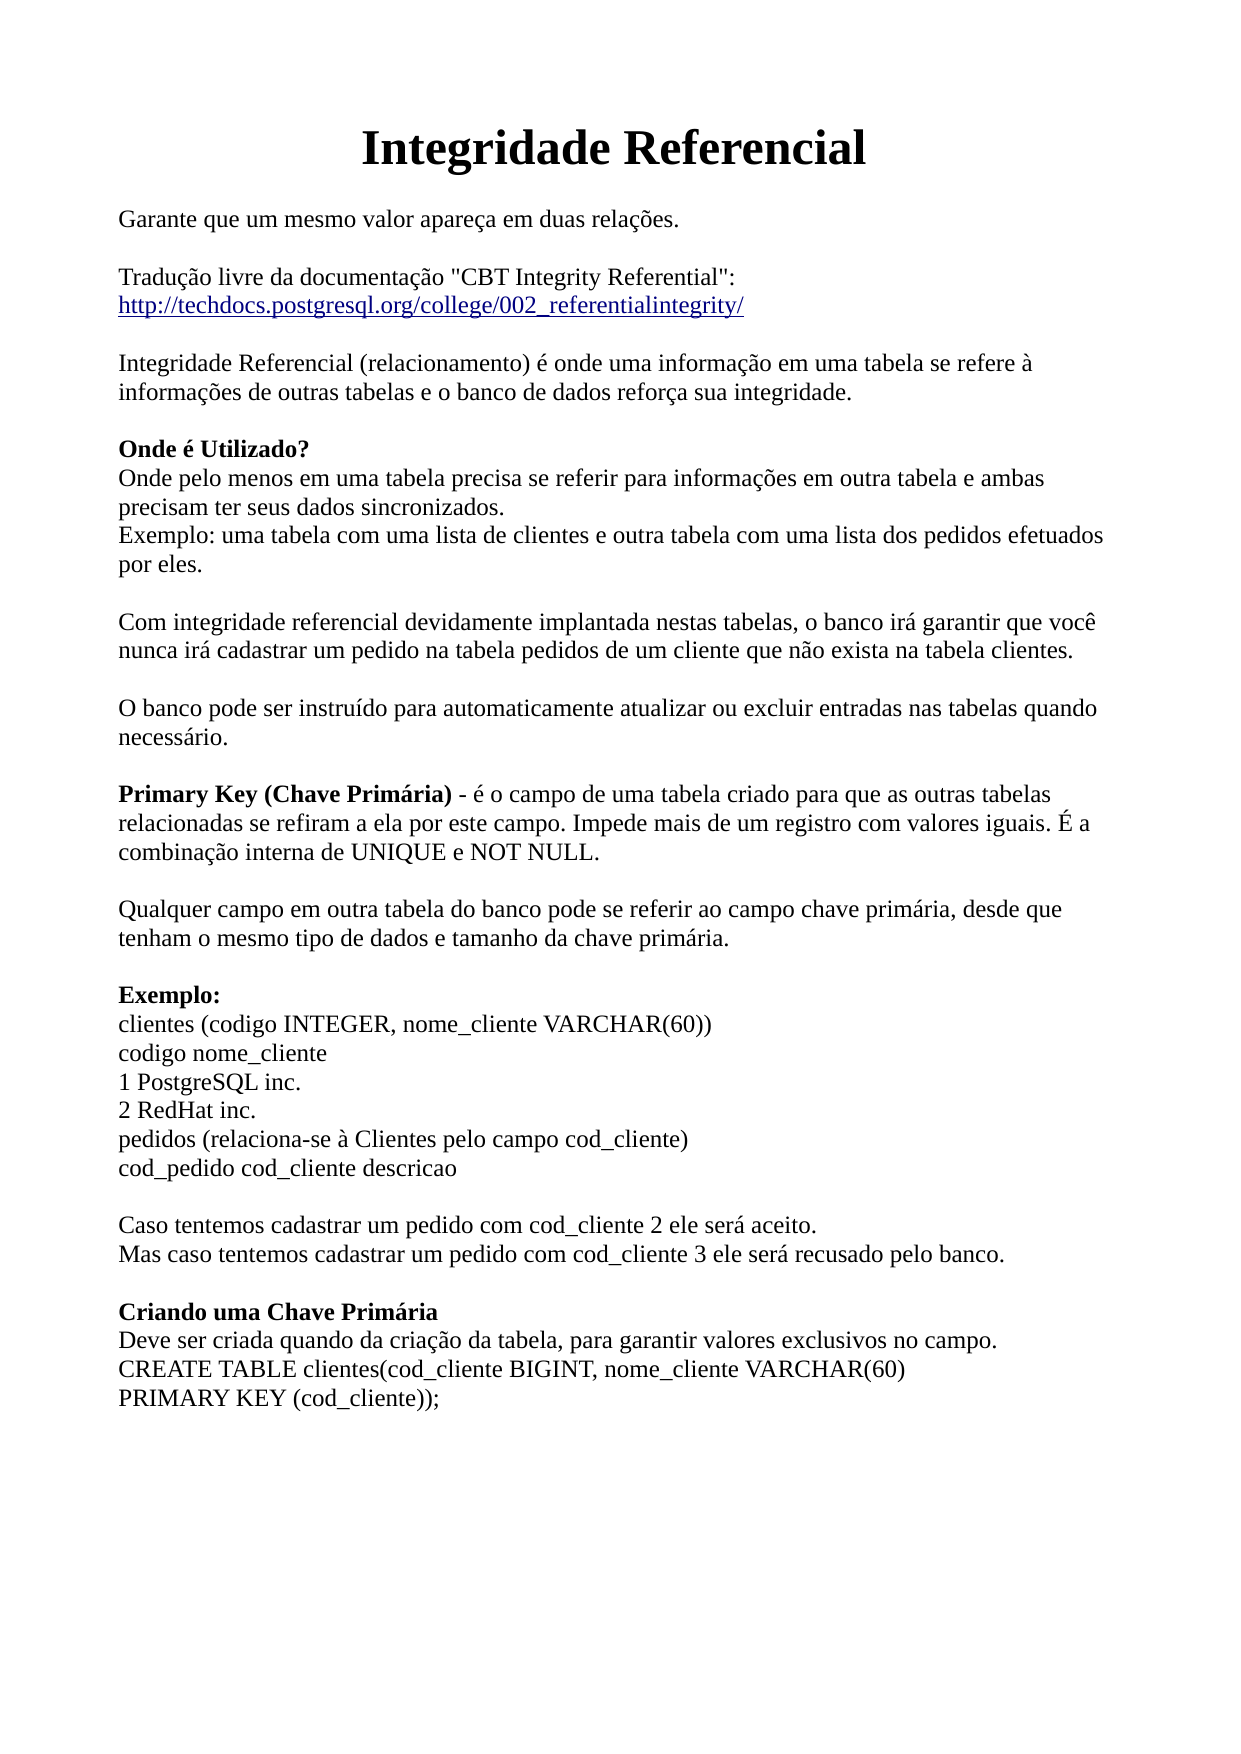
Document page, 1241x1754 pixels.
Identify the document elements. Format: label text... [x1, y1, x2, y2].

text pedidos (relaciona-se à Clientes pelo campo cod_cliente) [118, 1124, 1122, 1153]
text Caso tentemos cadastrar um pedido com cod_cliente 2 ele será aceito. [118, 1211, 1122, 1239]
text Tradução livre da documentação "CBT Integrity Referential": [118, 262, 1122, 291]
text Exemplo: uma tabela com uma lista de clientes e outra tabela com uma lista dos pedidos efetuados por eles. [118, 521, 1122, 578]
text CREATE TABLE clientes(cod_cliente BIGINT, nome_cliente VARCHAR(60) [118, 1354, 1122, 1383]
text clientes (codigo INTEGER, nome_cliente VARCHAR(60)) [118, 1009, 1122, 1038]
text Qualquer campo em outra tabela do banco pode se referir ao campo chave primária, desde que tenham o mesmo tipo de dados e tamanho da chave primária. [118, 894, 1122, 952]
text 2 RedHat inc. [118, 1096, 1122, 1124]
text http://techdocs.postgresql.org/college/002_referentialintegrity/ [118, 291, 1122, 319]
text Integridade Referencial (relacionamento) é onde uma informação em uma tabela se refere à informações de outras tabelas e o banco de dados reforça sua integridade. [118, 348, 1122, 406]
text Exemplo: [118, 981, 1122, 1009]
text Deve ser criada quando da criação da tabela, para garantir valores exclusivos no campo. [118, 1326, 1122, 1354]
text Primary Key (Chave Primária) - é o campo de uma tabela criado para que as outras tabelas relacionadas se refiram a ela por este campo. Impede mais de um registro com valores iguais. É a combinação interna de UNIQUE e NOT NULL. [118, 779, 1122, 866]
text Onde pelo menos em uma tabela precisa se referir para informações em outra tabela e ambas precisam ter seus dados sincronizados. [118, 463, 1122, 521]
text Criando uma Chave Primária [118, 1297, 1122, 1326]
text Garante que um mesmo valor apareça em duas relações. [118, 204, 1122, 233]
text 1 PostgreSQL inc. [118, 1067, 1122, 1096]
text codigo nome_cliente [118, 1038, 1122, 1067]
text Mas caso tentemos cadastrar um pedido com cod_cliente 3 ele será recusado pelo banco. [118, 1239, 1122, 1268]
text Onde é Utilizado? [118, 434, 1122, 463]
text O banco pode ser instruído para automaticamente atualizar ou excluir entradas nas tabelas quando necessário. [118, 693, 1122, 751]
text cod_pedido cod_cliente descricao [118, 1153, 1122, 1182]
text PRIMARY KEY (cod_cliente)); [118, 1383, 1122, 1412]
subtitle Integridade Referencial [118, 118, 1122, 176]
text Com integridade referencial devidamente implantada nestas tabelas, o banco irá garantir que você nunca irá cadastrar um pedido na tabela pedidos de um cliente que não exista na tabela clientes. [118, 607, 1122, 664]
